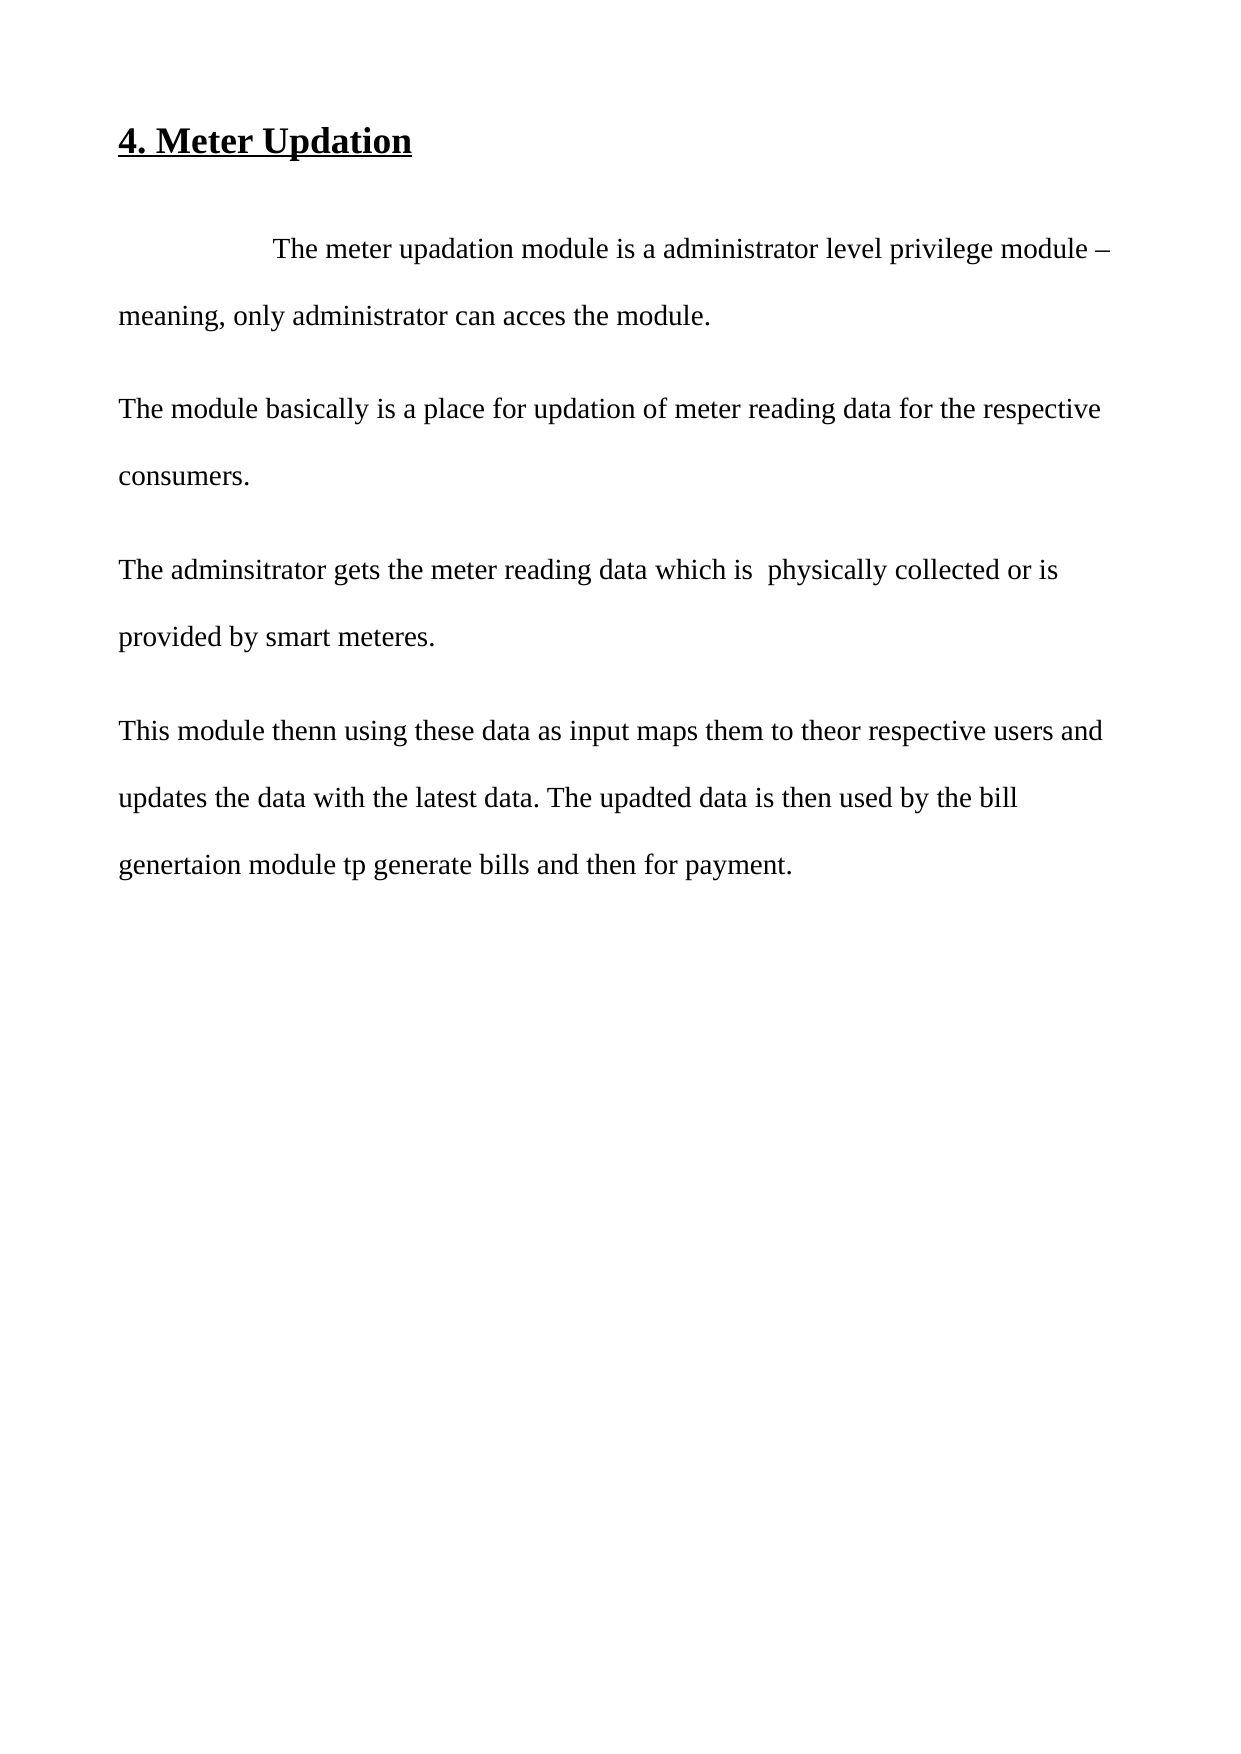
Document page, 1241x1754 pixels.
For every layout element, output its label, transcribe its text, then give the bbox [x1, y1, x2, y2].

text This module thenn using these data as input maps them to theor respective users and updates the data with the latest data. The upadted data is then used by the bill genertaion module tp generate bills and then for payment. [118, 713, 1122, 880]
text 4. Meter Updation [118, 118, 1122, 161]
text The meter upadation module is a administrator level privilege module – meaning, only administrator can acces the module. [118, 231, 1122, 331]
text The adminsitrator gets the meter reading data which is physically collected or is provided by smart meteres. [118, 552, 1122, 653]
text The module basically is a place for updation of meter reading data for the respective consumers. [118, 391, 1122, 492]
